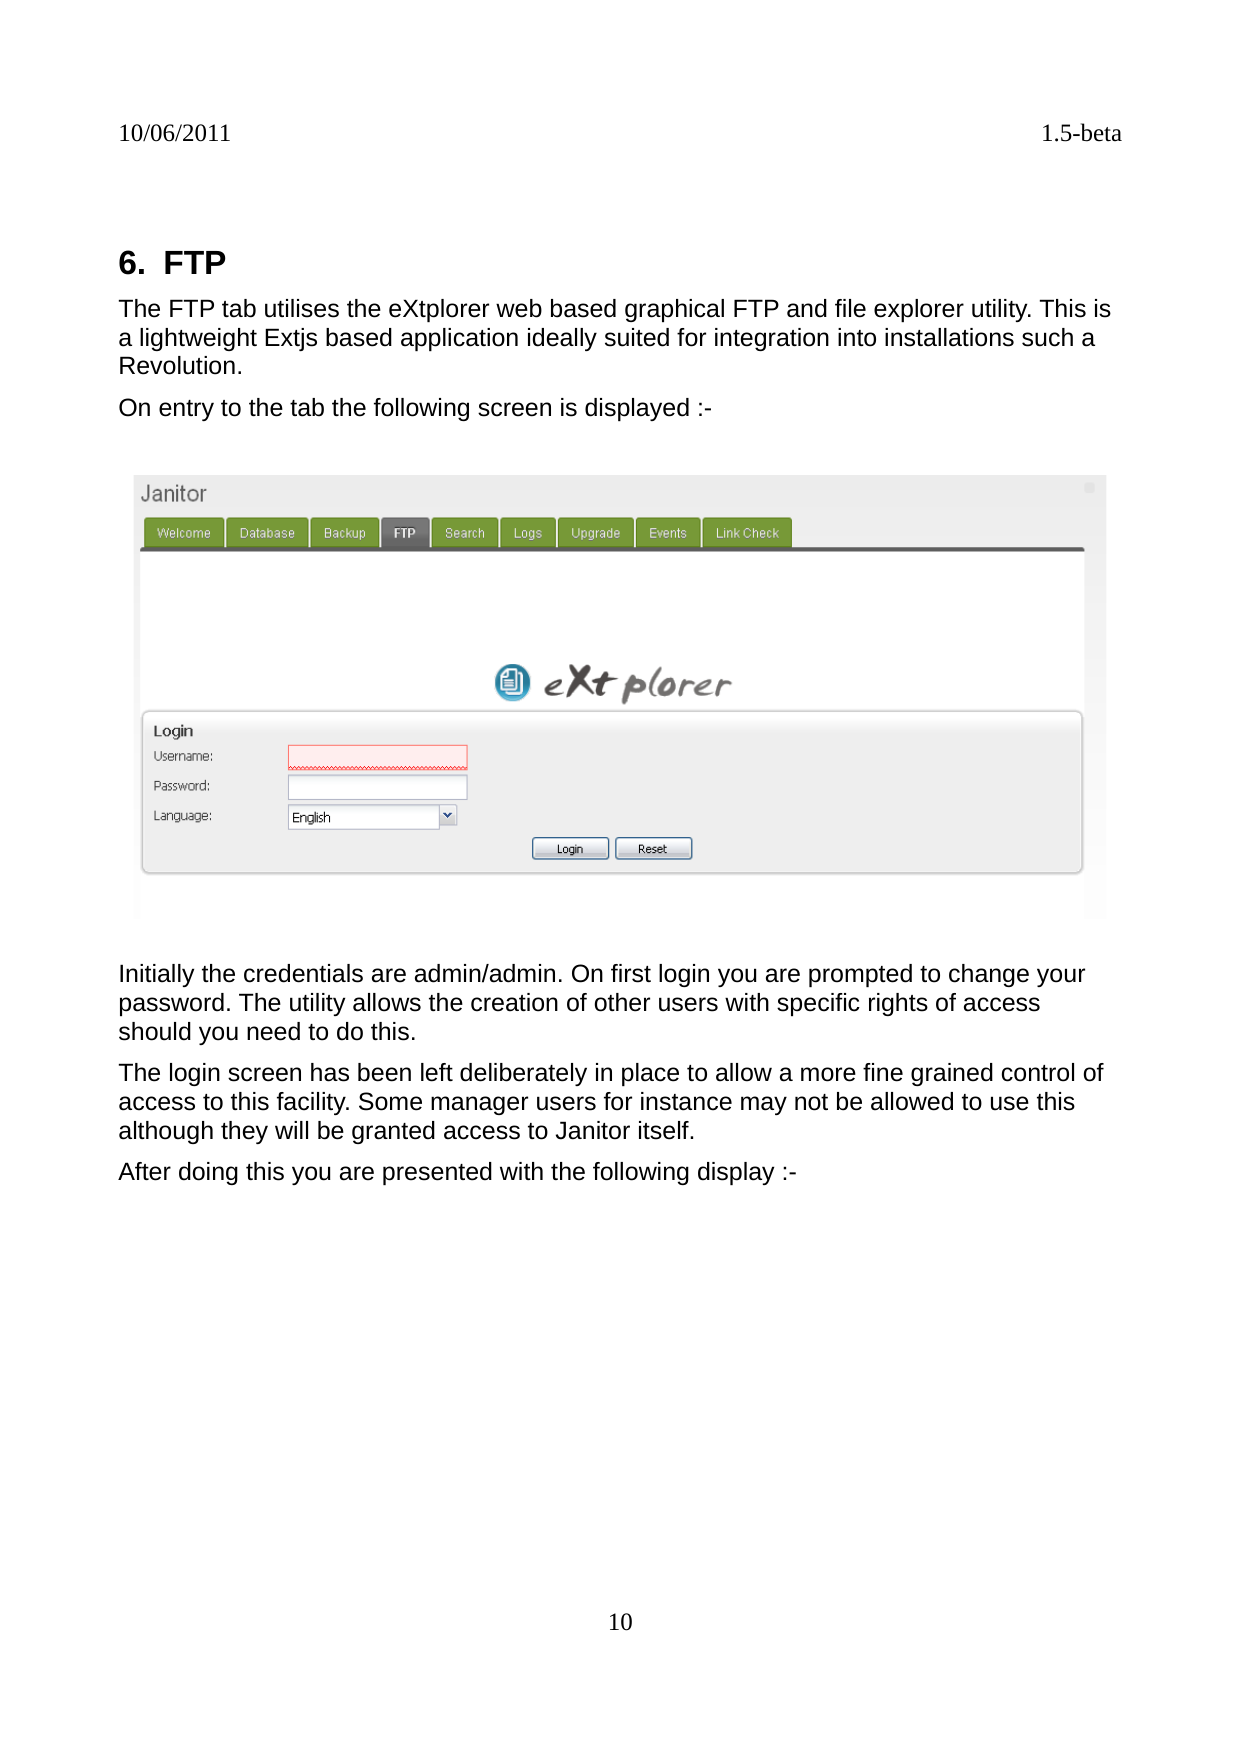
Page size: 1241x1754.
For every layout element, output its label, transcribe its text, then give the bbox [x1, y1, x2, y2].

picture [133, 475, 1107, 919]
text On entry to the tab the following screen is displayed :- [118, 392, 1122, 421]
text The FTP tab utilises the eXtplorer web based graphical FTP and file explorer utility. This is a lightweight Extjs based application ideally suited for integration into installations such a Revolution. [118, 294, 1122, 380]
subtitle FTP [118, 243, 1122, 281]
text Initially the credentials are admin/admin. On first login you are prompted to change your password. The utility allows the creation of other users with specific rights of access should you need to do this. [118, 959, 1122, 1046]
text The login screen has been left deliberately in place to allow a more fine grained control of access to this facility. Some manager users for instance may not be allowed to use this although they will be granted access to Janitor itself. [118, 1058, 1122, 1144]
text After doing this you are presented with the following display :- [118, 1157, 1122, 1186]
